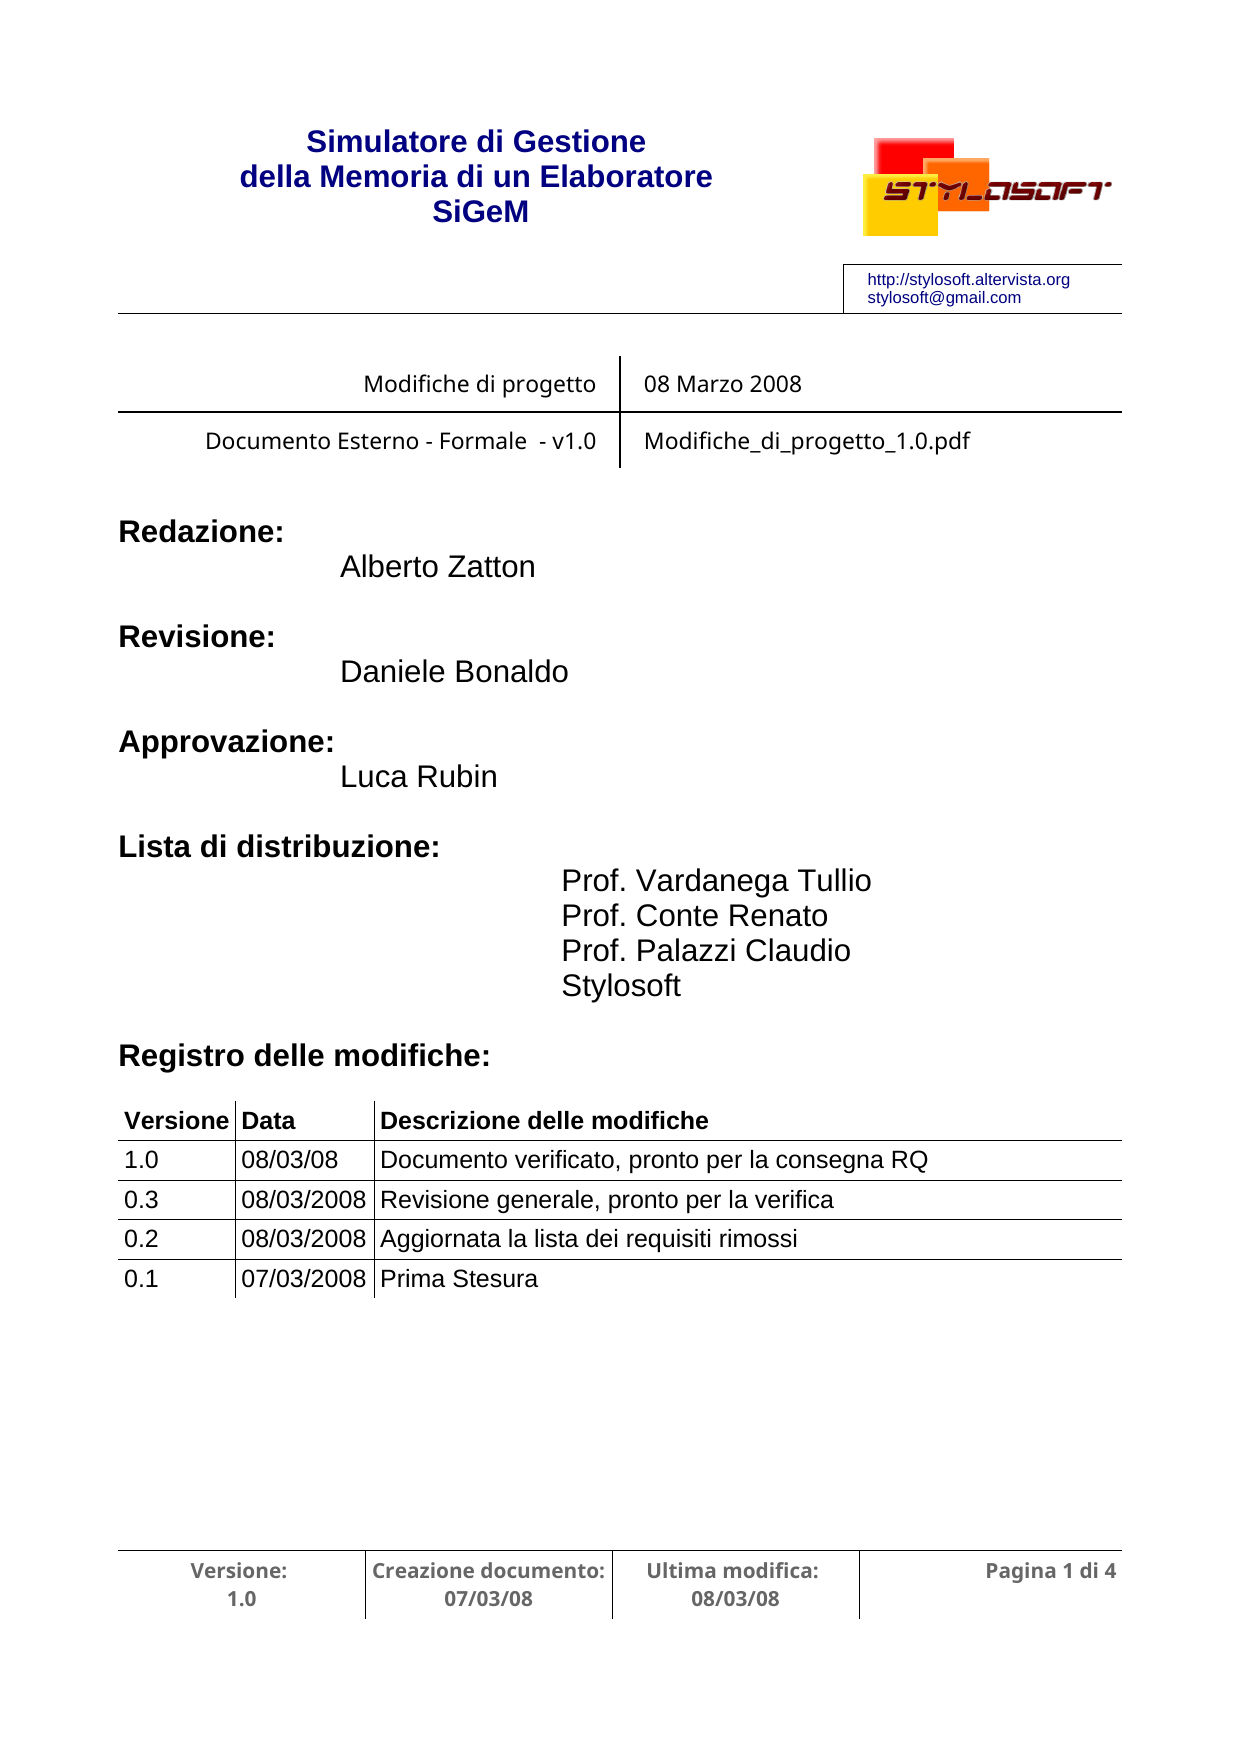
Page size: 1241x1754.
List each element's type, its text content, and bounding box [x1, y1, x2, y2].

text Prof. Conte Renato [118, 898, 1122, 933]
text Redazione: [118, 514, 1122, 549]
table_header 08 Marzo 2008 [621, 356, 1122, 411]
text Prof. Palazzi Claudio [118, 933, 1122, 968]
text Daniele Bonaldo [118, 654, 1122, 689]
text Prof. Vardanega Tullio [118, 863, 1122, 898]
text Approvazione: [118, 724, 1122, 759]
table_cell 08/03/2008 [236, 1181, 374, 1219]
table_header Descrizione delle modifiche [375, 1101, 1122, 1140]
table_header Data [236, 1101, 374, 1140]
text Luca Rubin [118, 759, 1122, 794]
table_cell 0.3 [118, 1181, 235, 1219]
table_cell 0.1 [118, 1260, 235, 1298]
picture [848, 123, 1117, 247]
table_cell 1.0 [118, 1141, 235, 1180]
table_header Modifiche di progetto [118, 356, 619, 411]
text Lista di distribuzione: [118, 829, 1122, 863]
table_cell 07/03/2008 [236, 1260, 374, 1298]
text Revisione: [118, 619, 1122, 654]
text Stylosoft [118, 968, 1122, 1003]
table_cell Documento Esterno - Formale - v1.0 [118, 413, 619, 468]
text Alberto Zatton [118, 549, 1122, 584]
table_cell 08/03/08 [236, 1141, 374, 1180]
table_cell Prima Stesura [375, 1260, 1122, 1298]
table_cell Modifiche_di_progetto_1.0.pdf [621, 413, 1122, 468]
table_cell Revisione generale, pronto per la verifica [375, 1181, 1122, 1219]
table_cell 08/03/2008 [236, 1220, 374, 1259]
table_cell 0.2 [118, 1220, 235, 1259]
text Registro delle modifiche: [118, 1038, 1122, 1073]
table_cell Aggiornata la lista dei requisiti rimossi [375, 1220, 1122, 1259]
table_header Versione [118, 1101, 235, 1140]
table_cell Documento verificato, pronto per la consegna RQ [375, 1141, 1122, 1180]
